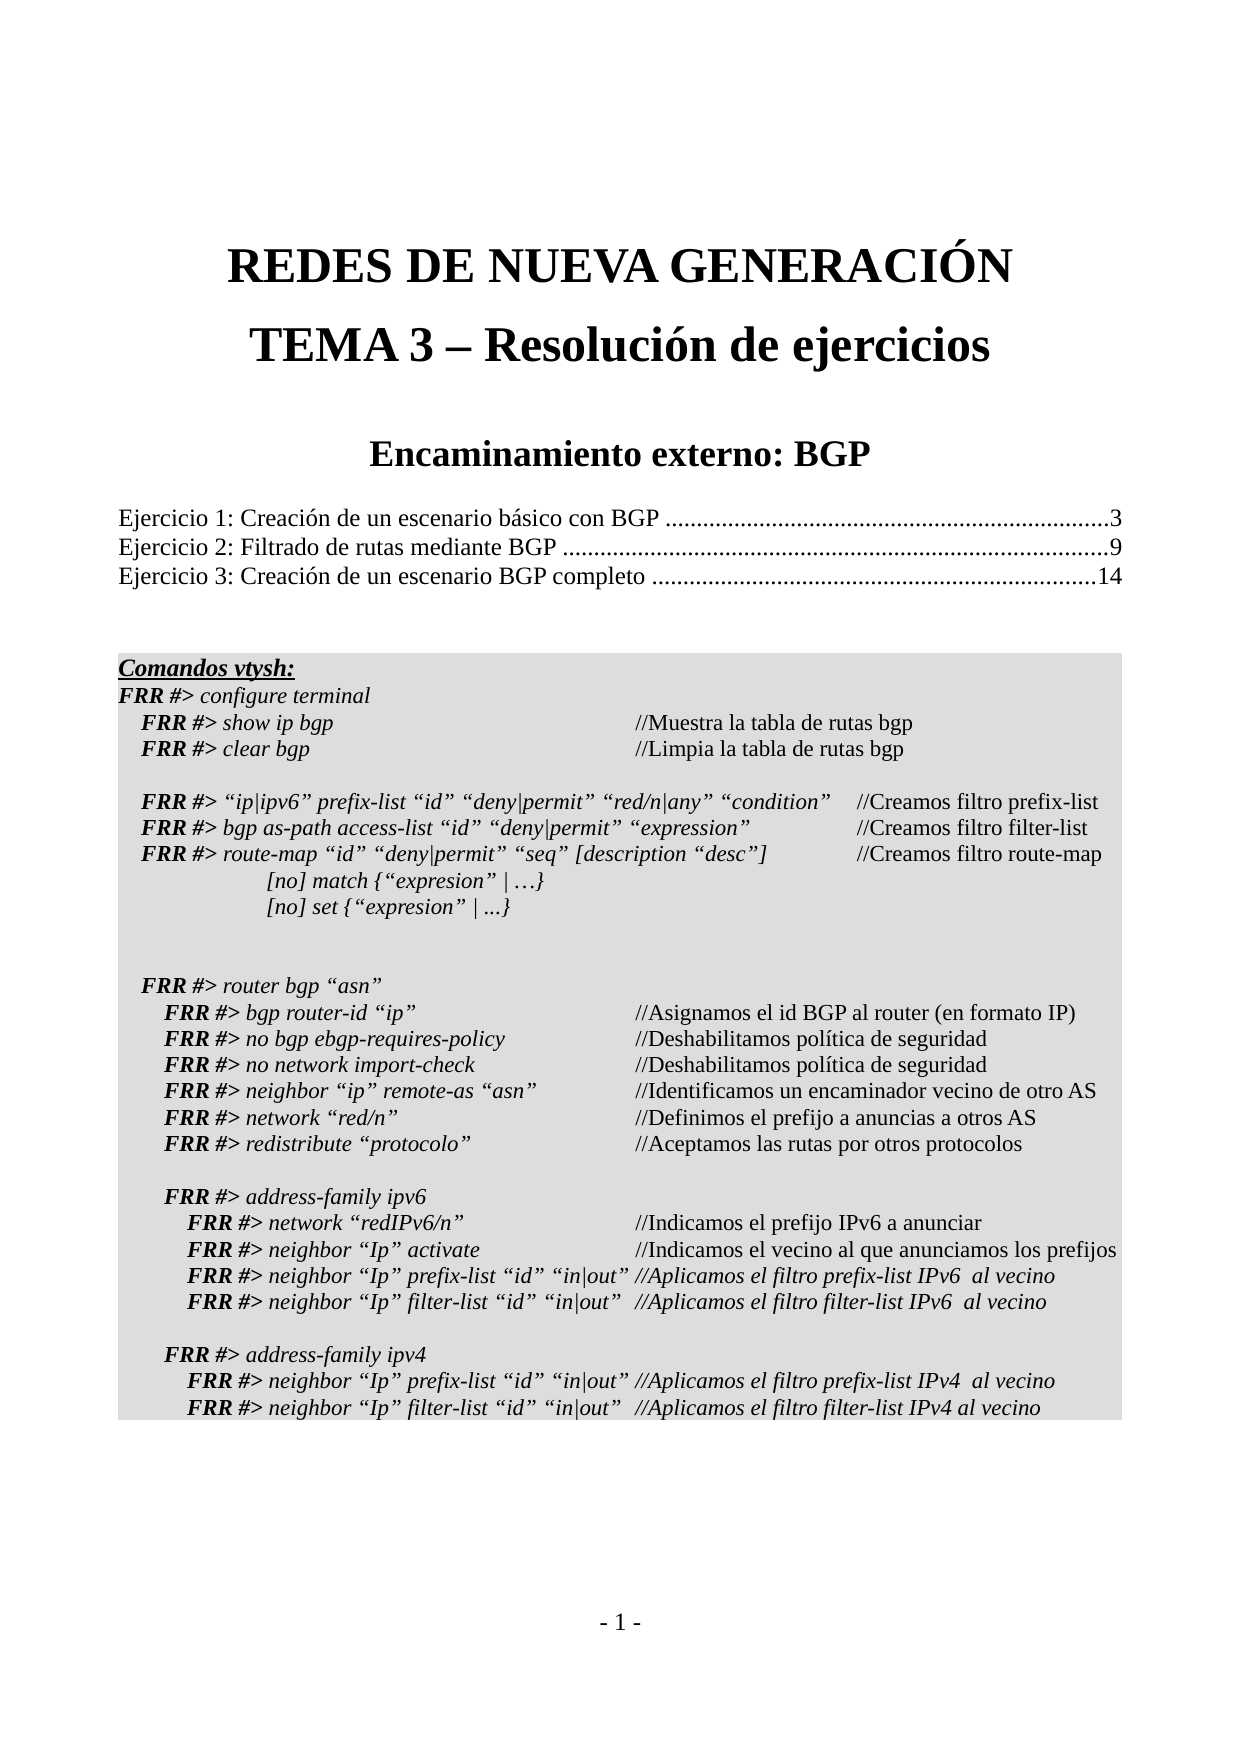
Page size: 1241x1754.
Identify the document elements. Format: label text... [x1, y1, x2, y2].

text FRR #> “ip|ipv6” prefix-list “id” “deny|permit” “red/n|any” “condition” //Creamos filtro prefix-list [118, 788, 1122, 814]
text FRR #> bgp as-path access-list “id” “deny|permit” “expression” //Creamos filtro filter-list [118, 814, 1122, 840]
text FRR #> clear bgp //Limpia la tabla de rutas bgp [118, 735, 1122, 761]
text FRR #> redistribute “protocolo” //Aceptamos las rutas por otros protocolos [118, 1130, 1122, 1157]
text REDES DE NUEVA GENERACIÓN [118, 236, 1122, 294]
text [no] set {“expresion” | ...} [118, 893, 1122, 919]
text [no] match {“expresion” | …} [118, 867, 1122, 893]
text Ejercicio 3: Creación de un escenario BGP completo 14 [118, 561, 1122, 590]
text FRR #> route-map “id” “deny|permit” “seq” [description “desc”] //Creamos filtro route-map [118, 840, 1122, 867]
text FRR #> bgp router-id “ip” //Asignamos el id BGP al router (en formato IP) [118, 998, 1122, 1025]
text Comandos vtysh: [118, 653, 1122, 682]
text FRR #> router bgp “asn” [118, 972, 1122, 998]
text FRR #> neighbor “Ip” filter-list “id” “in|out” //Aplicamos el filtro filter-list IPv4 al vecino [118, 1394, 1122, 1420]
text FRR #> address-family ipv6 [118, 1183, 1122, 1209]
text FRR #> neighbor “ip” remote-as “asn” //Identificamos un encaminador vecino de otro AS [118, 1078, 1122, 1104]
text FRR #> network “red/n” //Definimos el prefijo a anuncias a otros AS [118, 1104, 1122, 1130]
text FRR #> show ip bgp //Muestra la tabla de rutas bgp [118, 709, 1122, 735]
text FRR #> network “redIPv6/n” //Indicamos el prefijo IPv6 a anunciar [118, 1209, 1122, 1236]
text Ejercicio 2: Filtrado de rutas mediante BGP 9 [118, 532, 1122, 561]
text Ejercicio 1: Creación de un escenario básico con BGP 3 [118, 503, 1122, 532]
text FRR #> no network import-check //Deshabilitamos política de seguridad [118, 1051, 1122, 1078]
text FRR #> neighbor “Ip” prefix-list “id” “in|out” //Aplicamos el filtro prefix-list IPv6 al vecino [118, 1262, 1122, 1288]
text FRR #> address-family ipv4 [118, 1341, 1122, 1367]
text Encaminamiento externo: BGP [118, 431, 1122, 474]
text FRR #> neighbor “Ip” activate //Indicamos el vecino al que anunciamos los prefijos [118, 1236, 1122, 1262]
text FRR #> neighbor “Ip” filter-list “id” “in|out” //Aplicamos el filtro filter-list IPv6 al vecino [118, 1288, 1122, 1315]
text TEMA 3 – Resolución de ejercicios [118, 314, 1122, 372]
text FRR #> configure terminal [118, 682, 1122, 709]
text FRR #> no bgp ebgp-requires-policy //Deshabilitamos política de seguridad [118, 1025, 1122, 1051]
text FRR #> neighbor “Ip” prefix-list “id” “in|out” //Aplicamos el filtro prefix-list IPv4 al vecino [118, 1367, 1122, 1394]
